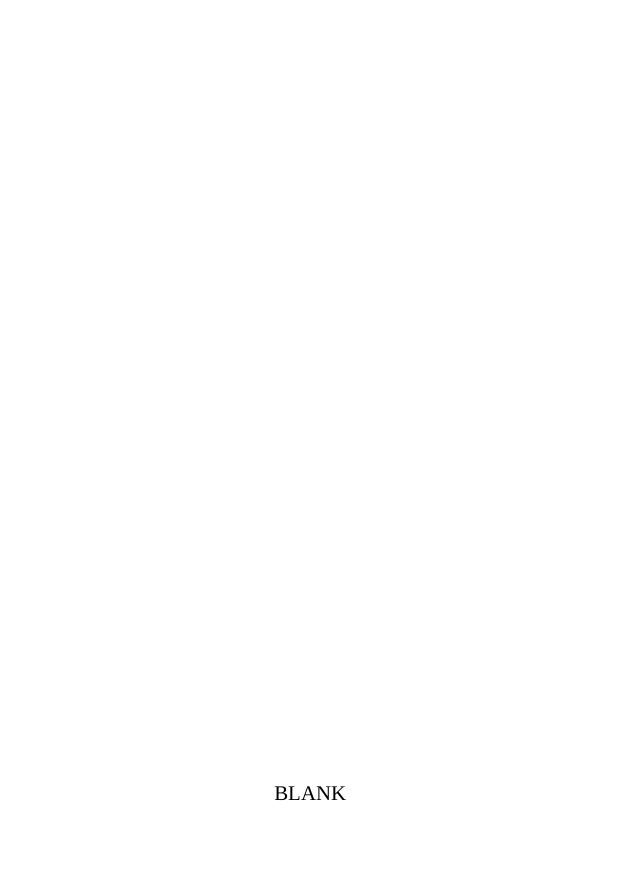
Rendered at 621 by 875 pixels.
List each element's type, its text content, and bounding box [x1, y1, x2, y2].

text BLANK [59, 781, 561, 805]
